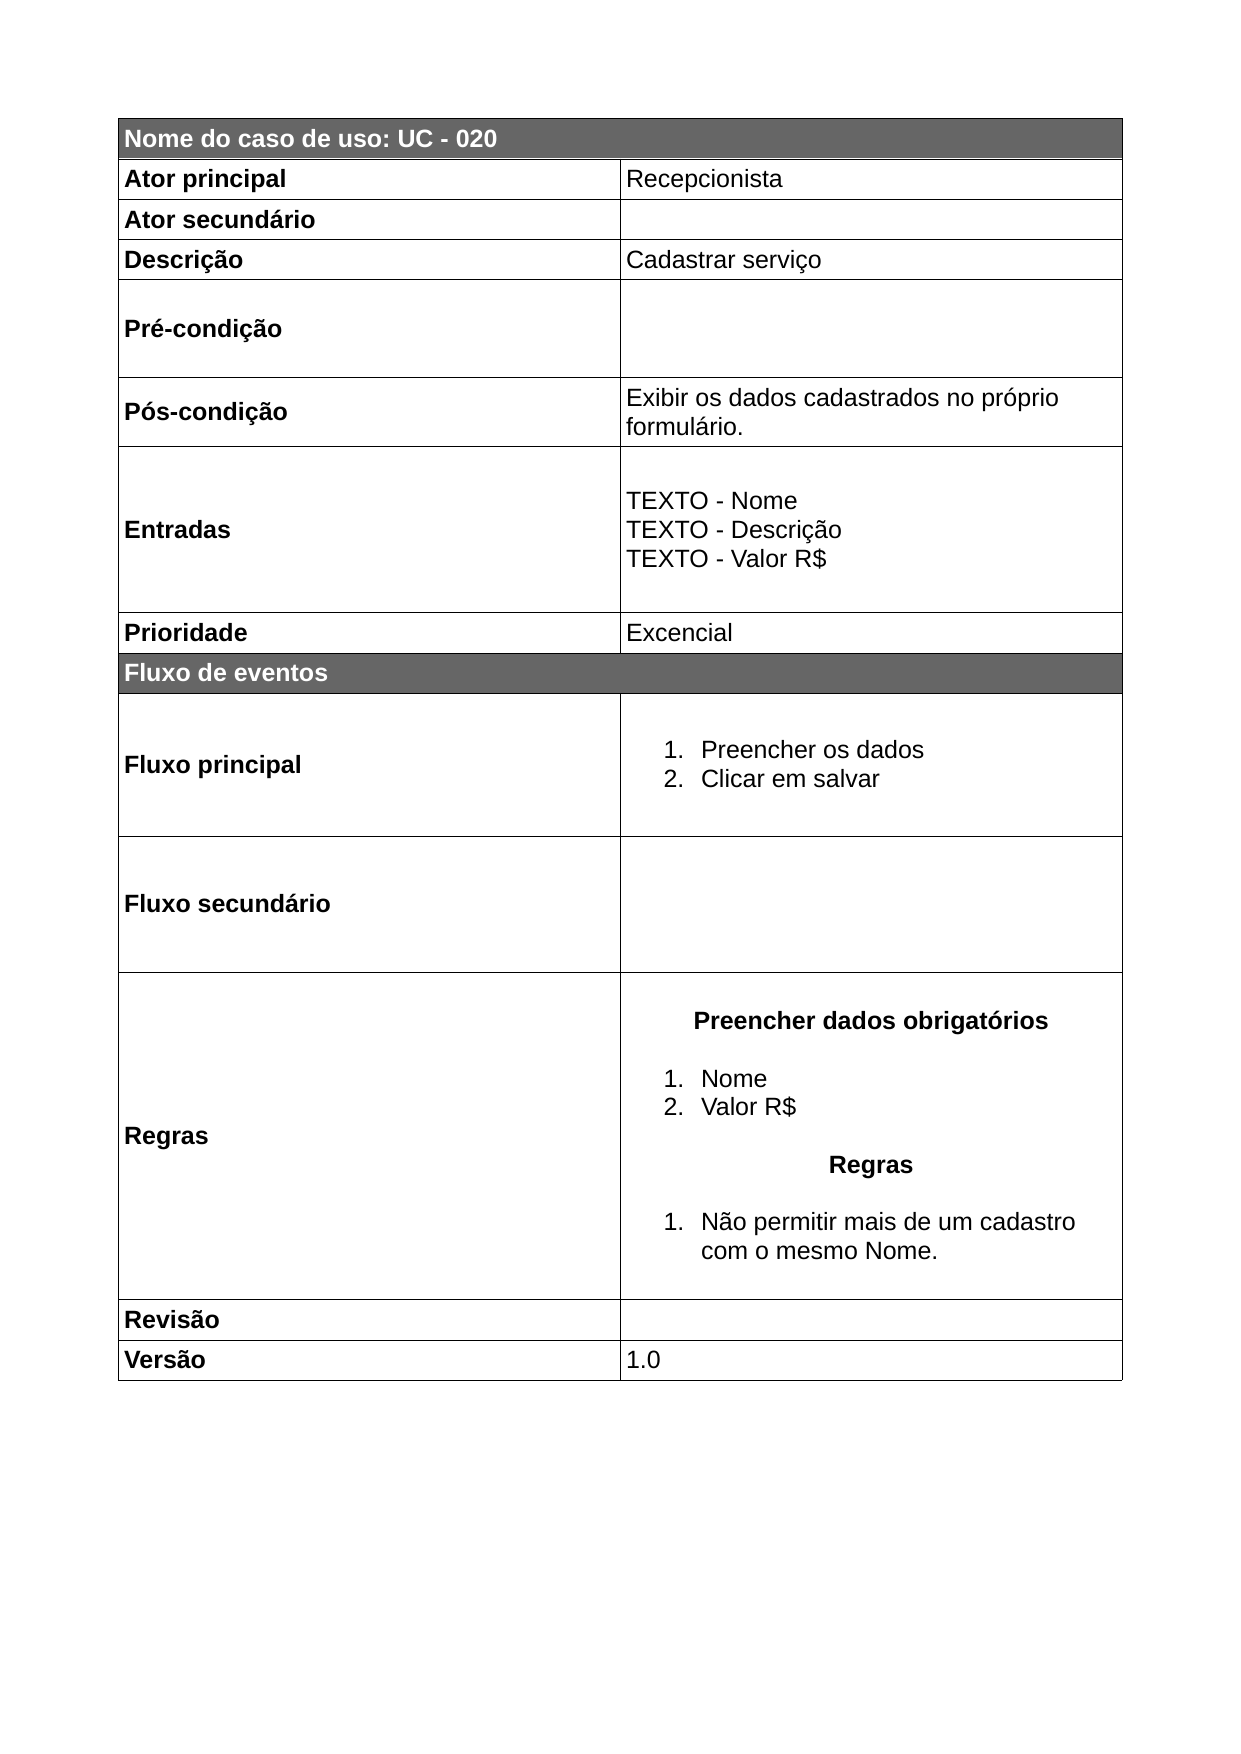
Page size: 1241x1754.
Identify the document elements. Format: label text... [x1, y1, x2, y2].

table_cell [621, 1300, 1122, 1340]
table_cell Recepcionista [621, 160, 1122, 199]
table_cell Regras [119, 973, 620, 1299]
table_cell [621, 837, 1122, 972]
table_cell [621, 200, 1122, 239]
table_cell 1.0 [621, 1341, 1122, 1380]
table_cell Preencher dados obrigatórios Nome Valor R$ Regras Não permitir mais de um cadastro com o mesmo Nome. [621, 973, 1122, 1299]
table_cell Fluxo de eventos [119, 654, 1122, 693]
table_cell [621, 280, 1122, 377]
table_cell Pré-condição [119, 280, 620, 377]
table_cell Prioridade [119, 613, 620, 652]
table_header Nome do caso de uso: UC - 020 [119, 119, 1122, 158]
table_cell Descrição [119, 240, 620, 279]
table_cell Fluxo secundário [119, 837, 620, 972]
table_cell Excencial [621, 613, 1122, 652]
table_cell Preencher os dados Clicar em salvar [621, 694, 1122, 836]
table_cell Ator secundário [119, 200, 620, 239]
table_cell Fluxo principal [119, 694, 620, 836]
table_cell TEXTO - Nome TEXTO - Descrição TEXTO - Valor R$ [621, 447, 1122, 612]
table_cell Pós-condição [119, 378, 620, 446]
table_cell Ator principal [119, 160, 620, 199]
table_cell Revisão [119, 1300, 620, 1340]
table_cell Cadastrar serviço [621, 240, 1122, 279]
table_cell Entradas [119, 447, 620, 612]
table_cell Versão [119, 1341, 620, 1380]
table_cell Exibir os dados cadastrados no próprio formulário. [621, 378, 1122, 446]
